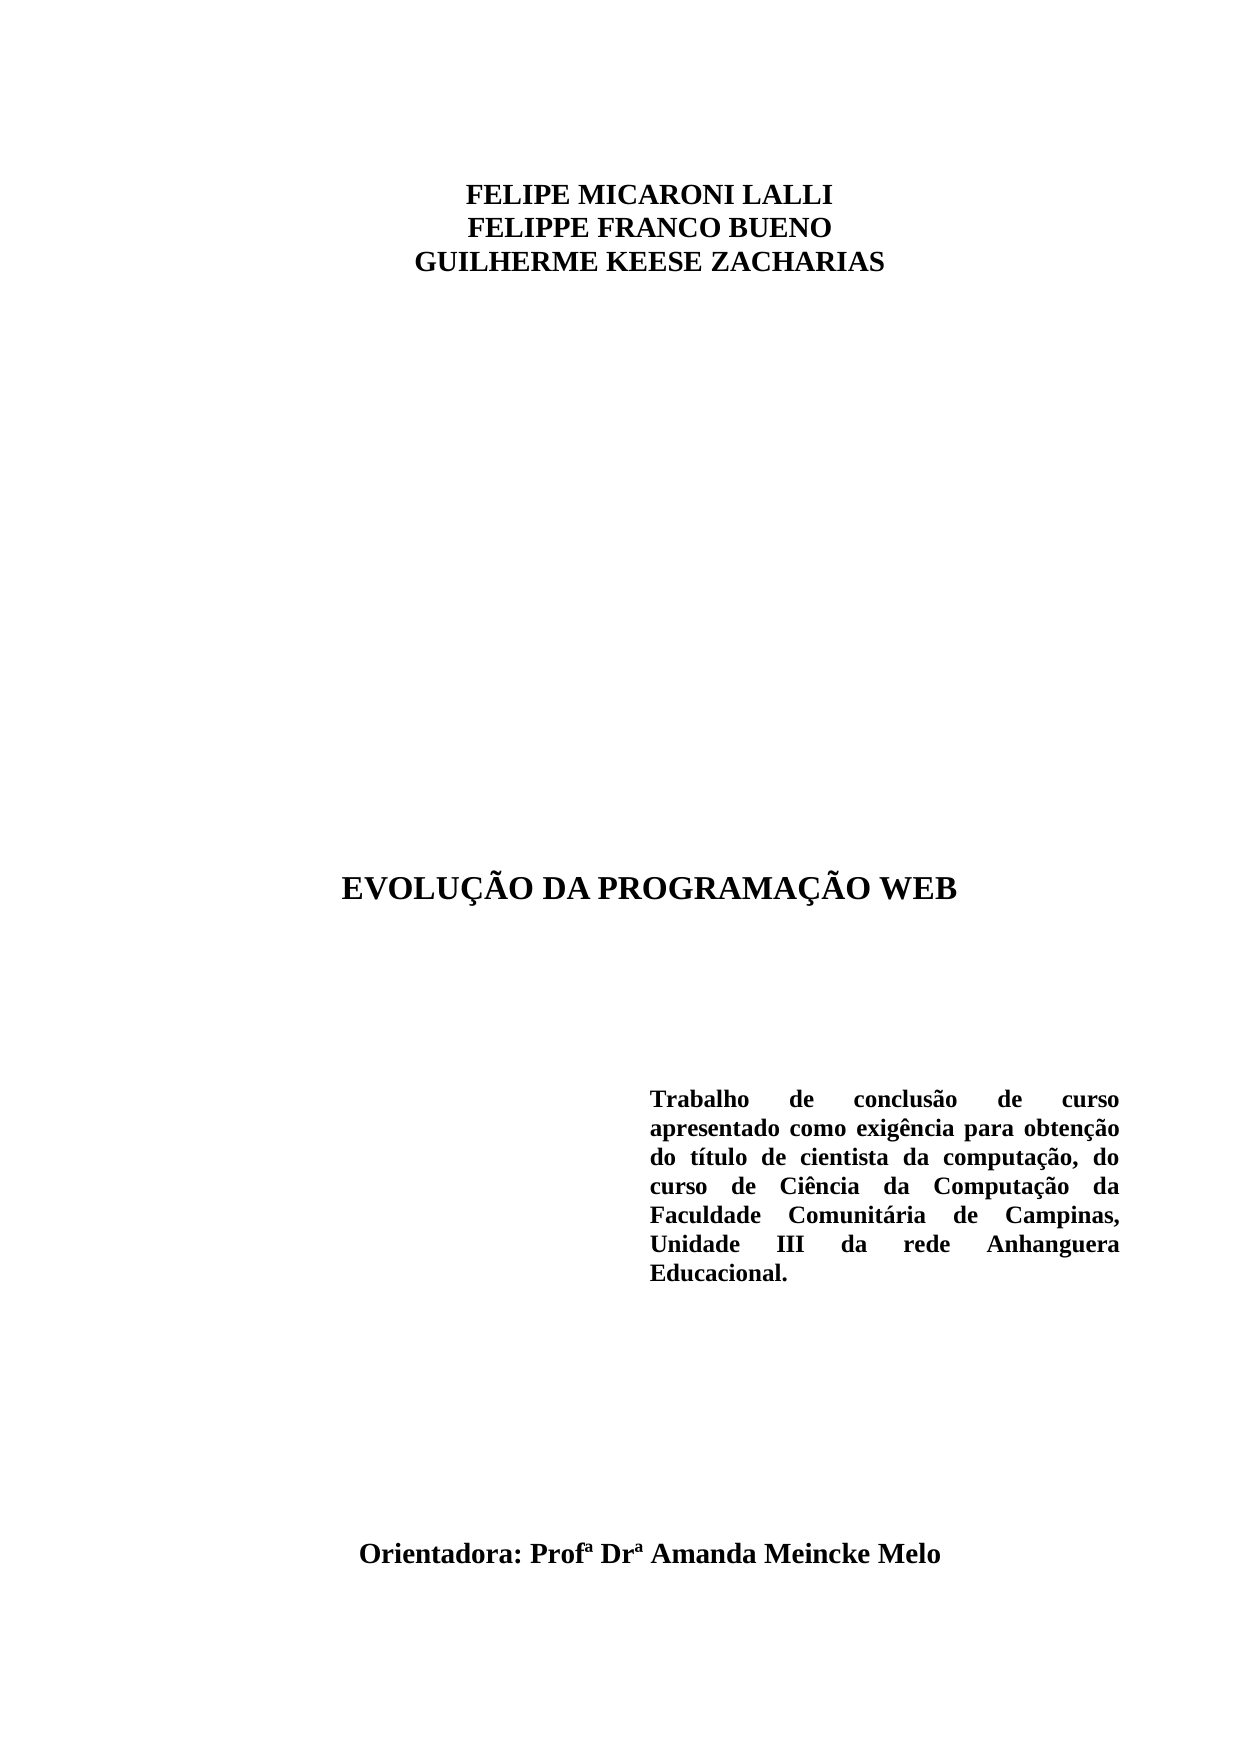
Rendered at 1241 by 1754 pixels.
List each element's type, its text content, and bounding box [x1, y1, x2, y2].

text Trabalho de conclusão de curso apresentado como exigência para obtenção do título de cientista da computação, do curso de Ciência da Computação da Faculdade Comunitária de Campinas, Unidade III da rede Anhanguera Educacional. [649, 1084, 1120, 1287]
text Orientadora: Profª Drª Amanda Meincke Melo [177, 1536, 1122, 1570]
text Felipe Micaroni Lalli Felippe Franco Bueno Guilherme Keese Zacharias [177, 177, 1122, 278]
text Evolução da Programação Web [177, 868, 1122, 907]
